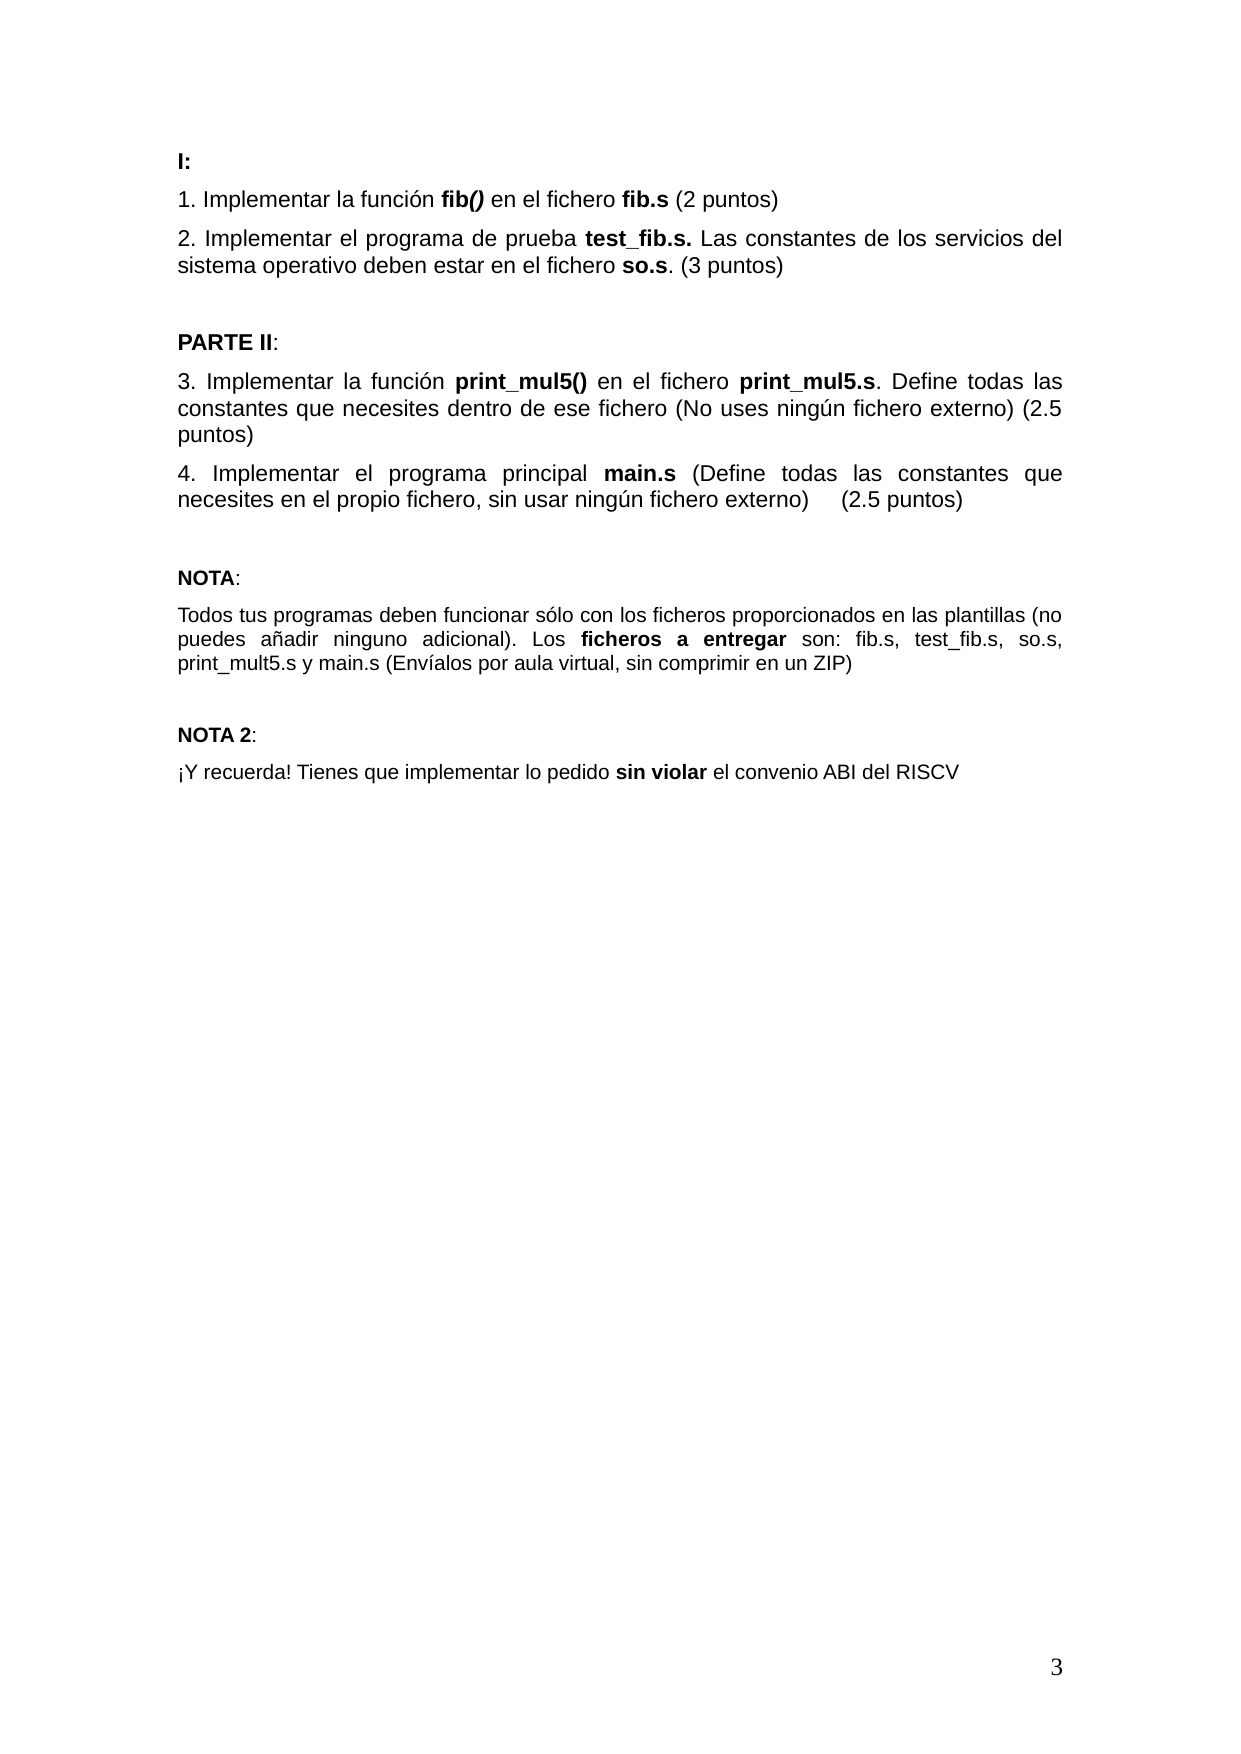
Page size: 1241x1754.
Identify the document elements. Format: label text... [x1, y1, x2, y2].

text 4. Implementar el programa principal main.s (Define todas las constantes que necesites en el propio fichero, sin usar ningún fichero externo) (2.5 puntos) [177, 460, 1063, 512]
text 1. Implementar la función fib() en el fichero fib.s (2 puntos) [177, 186, 1063, 213]
text NOTA: [177, 566, 1063, 590]
text NOTA 2: [177, 723, 1063, 747]
text 3. Implementar la función print_mul5() en el fichero print_mul5.s. Define todas las constantes que necesites dentro de ese fichero (No uses ningún fichero externo) (2.5 puntos) [177, 368, 1063, 447]
text Todos tus programas deben funcionar sólo con los ficheros proporcionados en las plantillas (no puedes añadir ninguno adicional). Los ficheros a entregar son: fib.s, test_fib.s, so.s, print_mult5.s y main.s (Envíalos por aula virtual, sin comprimir en un ZIP) [177, 602, 1063, 674]
text I: [177, 148, 1063, 174]
text 2. Implementar el programa de prueba test_fib.s. Las constantes de los servicios del sistema operativo deben estar en el fichero so.s. (3 puntos) [177, 225, 1063, 278]
text PARTE II: [177, 329, 1063, 356]
text ¡Y recuerda! Tienes que implementar lo pedido sin violar el convenio ABI del RISCV [177, 760, 1063, 784]
